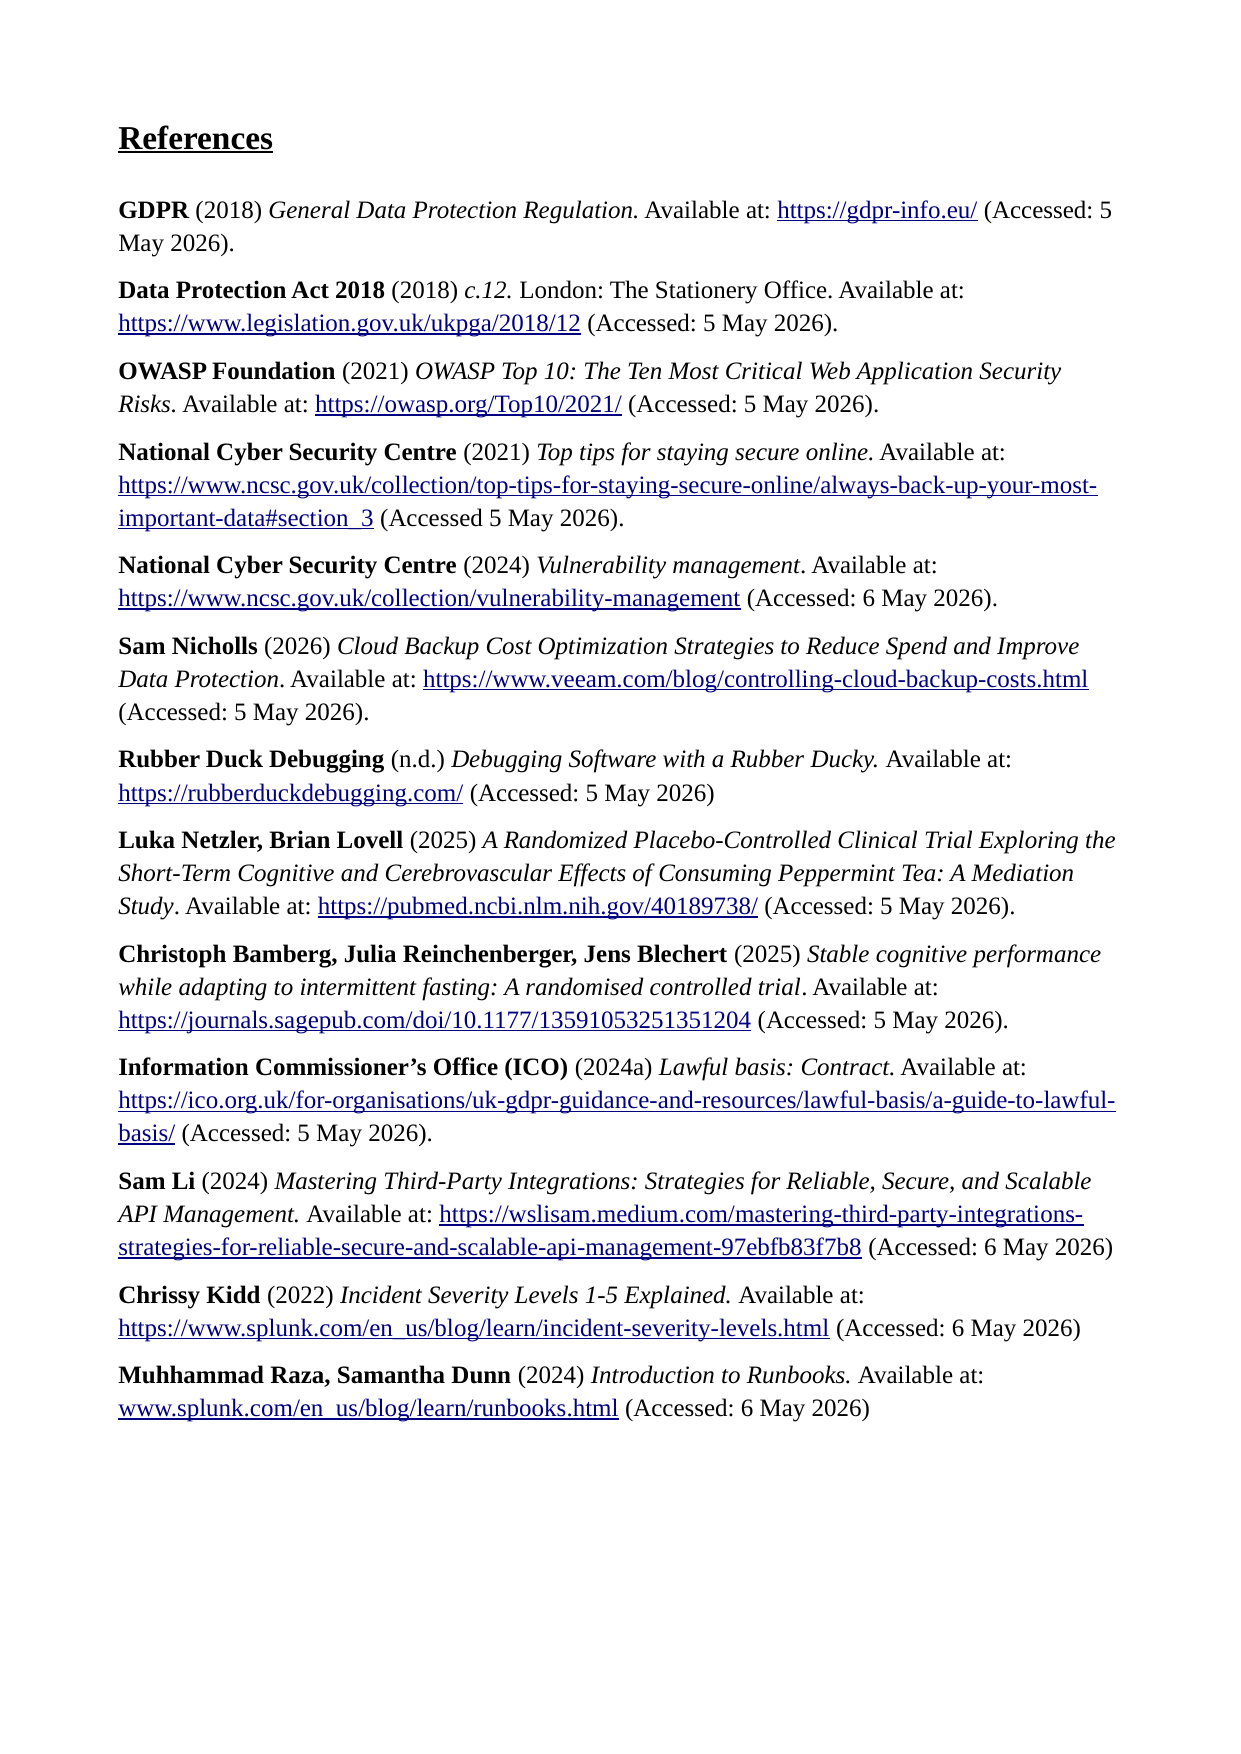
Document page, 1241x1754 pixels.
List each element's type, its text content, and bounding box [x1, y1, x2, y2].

text Rubber Duck Debugging (n.d.) Debugging Software with a Rubber Ducky. Available at: https://rubberduckdebugging.com/ (Accessed: 5 May 2026) [118, 744, 1122, 806]
text References [118, 118, 1122, 156]
text Christoph Bamberg, Julia Reinchenberger, Jens Blechert (2025) Stable cognitive performance while adapting to intermittent fasting: A randomised controlled trial. Available at: https://journals.sagepub.com/doi/10.1177/13591053251351204 (Accessed: 5 May 2026). [118, 939, 1122, 1034]
text OWASP Foundation (2021) OWASP Top 10: The Ten Most Critical Web Application Security Risks. Available at: https://owasp.org/Top10/2021/ (Accessed: 5 May 2026). [118, 356, 1122, 418]
text Information Commissioner’s Office (ICO) (2024a) Lawful basis: Contract. Available at: https://ico.org.uk/for-organisations/uk-gdpr-guidance-and-resources/lawful-basis/a-guide-to-lawful-basis/ (Accessed: 5 May 2026). [118, 1052, 1122, 1147]
text National Cyber Security Centre (2024) Vulnerability management. Available at: https://www.ncsc.gov.uk/collection/vulnerability-management (Accessed: 6 May 2026). [118, 550, 1122, 612]
text Sam Nicholls (2026) Cloud Backup Cost Optimization Strategies to Reduce Spend and Improve Data Protection. Available at: https://www.veeam.com/blog/controlling-cloud-backup-costs.html (Accessed: 5 May 2026). [118, 631, 1122, 726]
text Luka Netzler, Brian Lovell (2025) A Randomized Placebo-Controlled Clinical Trial Exploring the Short-Term Cognitive and Cerebrovascular Effects of Consuming Peppermint Tea: A Mediation Study. Available at: https://pubmed.ncbi.nlm.nih.gov/40189738/ (Accessed: 5 May 2026). [118, 825, 1122, 920]
text Chrissy Kidd (2022) Incident Severity Levels 1-5 Explained. Available at: https://www.splunk.com/en_us/blog/learn/incident-severity-levels.html (Accessed: 6 May 2026) [118, 1280, 1122, 1342]
text Sam Li (2024) Mastering Third-Party Integrations: Strategies for Reliable, Secure, and Scalable API Management. Available at: https://wslisam.medium.com/mastering-third-party-integrations-strategies-for-reliable-secure-and-scalable-api-management-97ebfb83f7b8 (Accessed: 6 May 2026) [118, 1166, 1122, 1261]
text Muhhammad Raza, Samantha Dunn (2024) Introduction to Runbooks. Available at: www.splunk.com/en_us/blog/learn/runbooks.html (Accessed: 6 May 2026) [118, 1360, 1122, 1422]
text GDPR (2018) General Data Protection Regulation. Available at: https://gdpr-info.eu/ (Accessed: 5 May 2026). [118, 195, 1122, 257]
text National Cyber Security Centre (2021) Top tips for staying secure online. Available at: https://www.ncsc.gov.uk/collection/top-tips-for-staying-secure-online/always-back-up-your-most-important-data#section_3 (Accessed 5 May 2026). [118, 437, 1122, 531]
text Data Protection Act 2018 (2018) c.12. London: The Stationery Office. Available at: https://www.legislation.gov.uk/ukpga/2018/12 (Accessed: 5 May 2026). [118, 275, 1122, 337]
